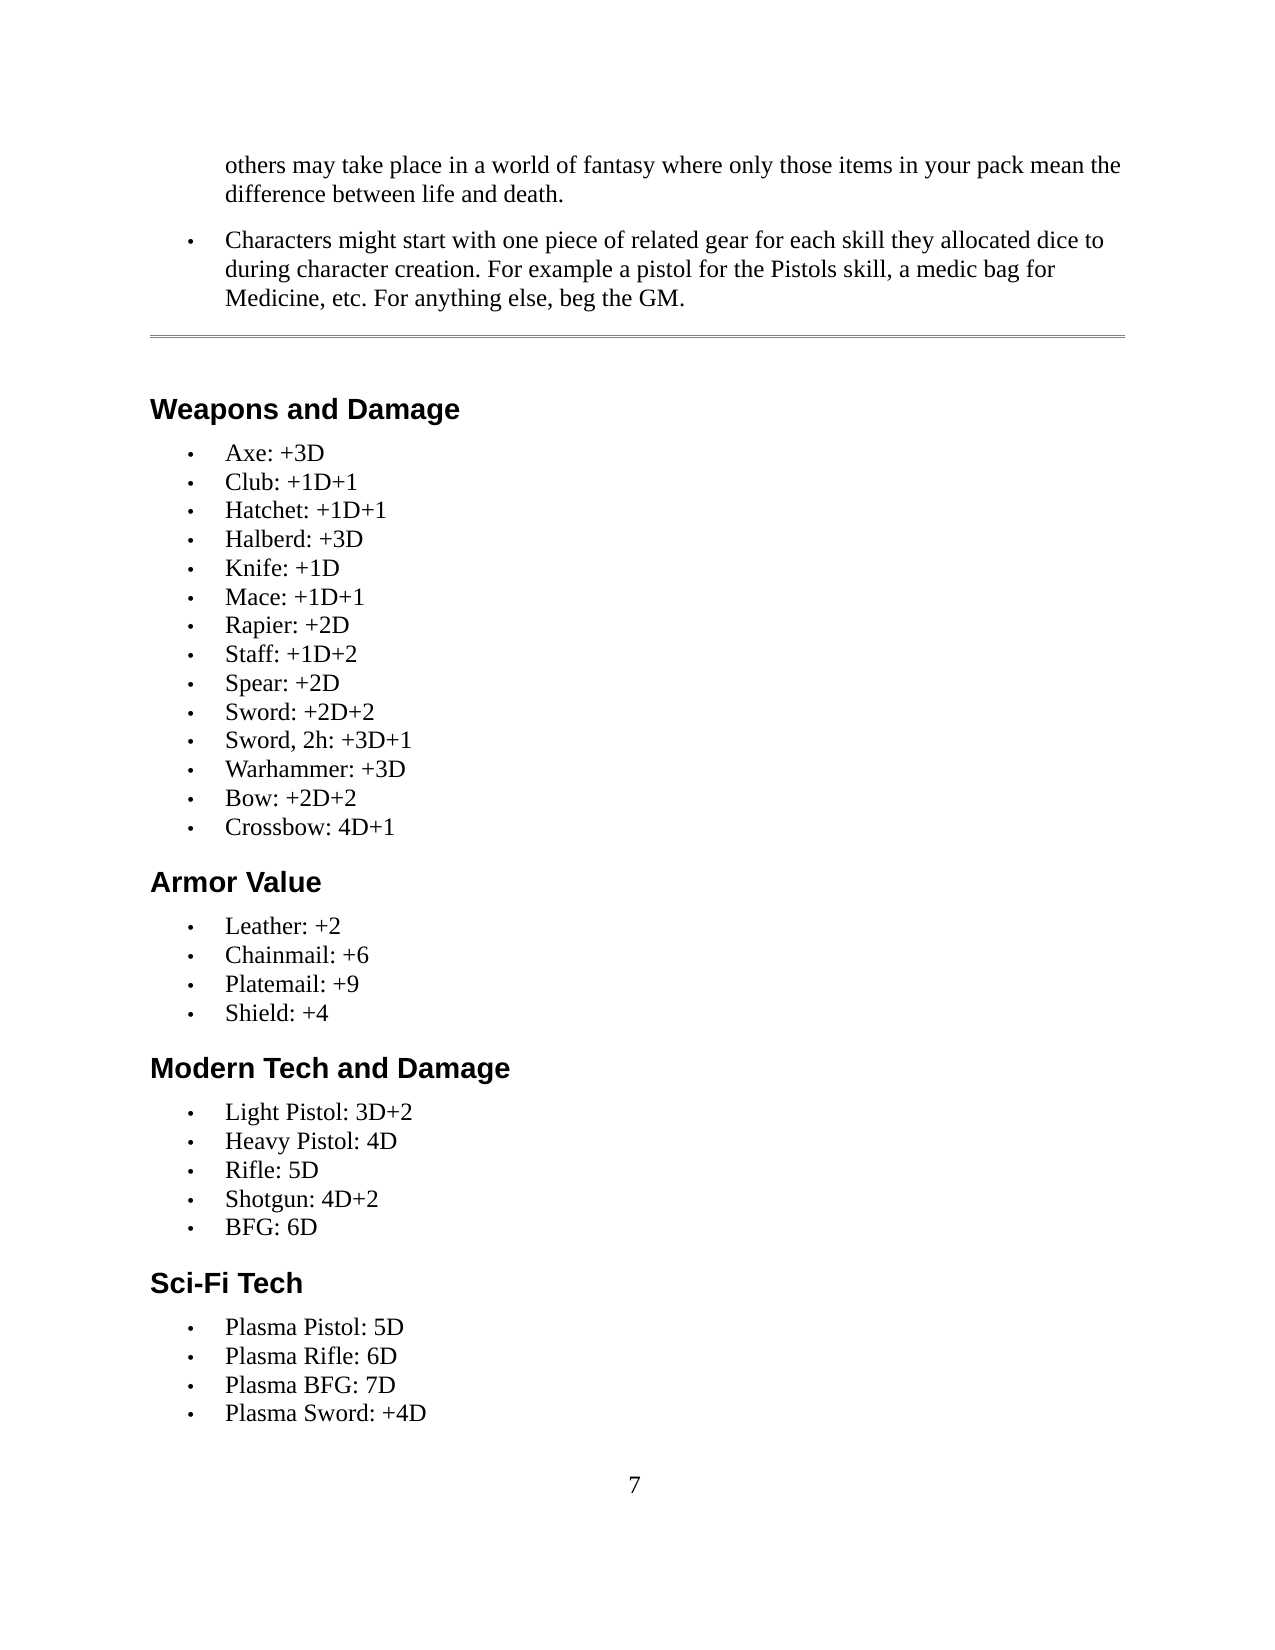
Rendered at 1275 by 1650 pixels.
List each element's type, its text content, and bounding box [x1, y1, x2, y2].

list Chainmail: +6 [187, 940, 1125, 969]
list Heavy Pistol: 4D [187, 1126, 1125, 1155]
list Hatchet: +1D+1 [187, 495, 1125, 524]
list Shotgun: 4D+2 [187, 1184, 1125, 1212]
list Platemail: +9 [187, 969, 1125, 998]
list Leather: +2 [187, 911, 1125, 940]
list Rapier: +2D [187, 610, 1125, 639]
list Plasma Pistol: 5D [187, 1312, 1125, 1341]
list Rifle: 5D [187, 1155, 1125, 1184]
subtitle Sci-Fi Tech [150, 1266, 1125, 1300]
list Sword: +2D+2 [187, 697, 1125, 725]
subtitle Weapons and Damage [150, 392, 1125, 425]
list Axe: +3D [187, 438, 1125, 467]
list others may take place in a world of fantasy where only those items in your pack mean the difference between life and death. [187, 150, 1125, 207]
list BFG: 6D [187, 1212, 1125, 1241]
list Spear: +2D [187, 668, 1125, 697]
list Warhammer: +3D [187, 754, 1125, 783]
list Sword, 2h: +3D+1 [187, 725, 1125, 754]
list Bow: +2D+2 [187, 783, 1125, 812]
list Plasma Sword: +4D [187, 1398, 1125, 1427]
list Plasma Rifle: 6D [187, 1341, 1125, 1370]
list Club: +1D+1 [187, 467, 1125, 495]
subtitle Modern Tech and Damage [150, 1051, 1125, 1085]
list Knife: +1D [187, 553, 1125, 582]
list Shield: +4 [187, 998, 1125, 1026]
subtitle Armor Value [150, 865, 1125, 899]
list Staff: +1D+2 [187, 639, 1125, 668]
list Halberd: +3D [187, 524, 1125, 553]
list Characters might start with one piece of related gear for each skill they allocated dice to during character creation. For example a pistol for the Pistols skill, a medic bag for Medicine, etc. For anything else, beg the GM. [187, 225, 1125, 312]
list Light Pistol: 3D+2 [187, 1097, 1125, 1126]
list Mace: +1D+1 [187, 582, 1125, 610]
list Plasma BFG: 7D [187, 1370, 1125, 1398]
list Crossbow: 4D+1 [187, 812, 1125, 840]
